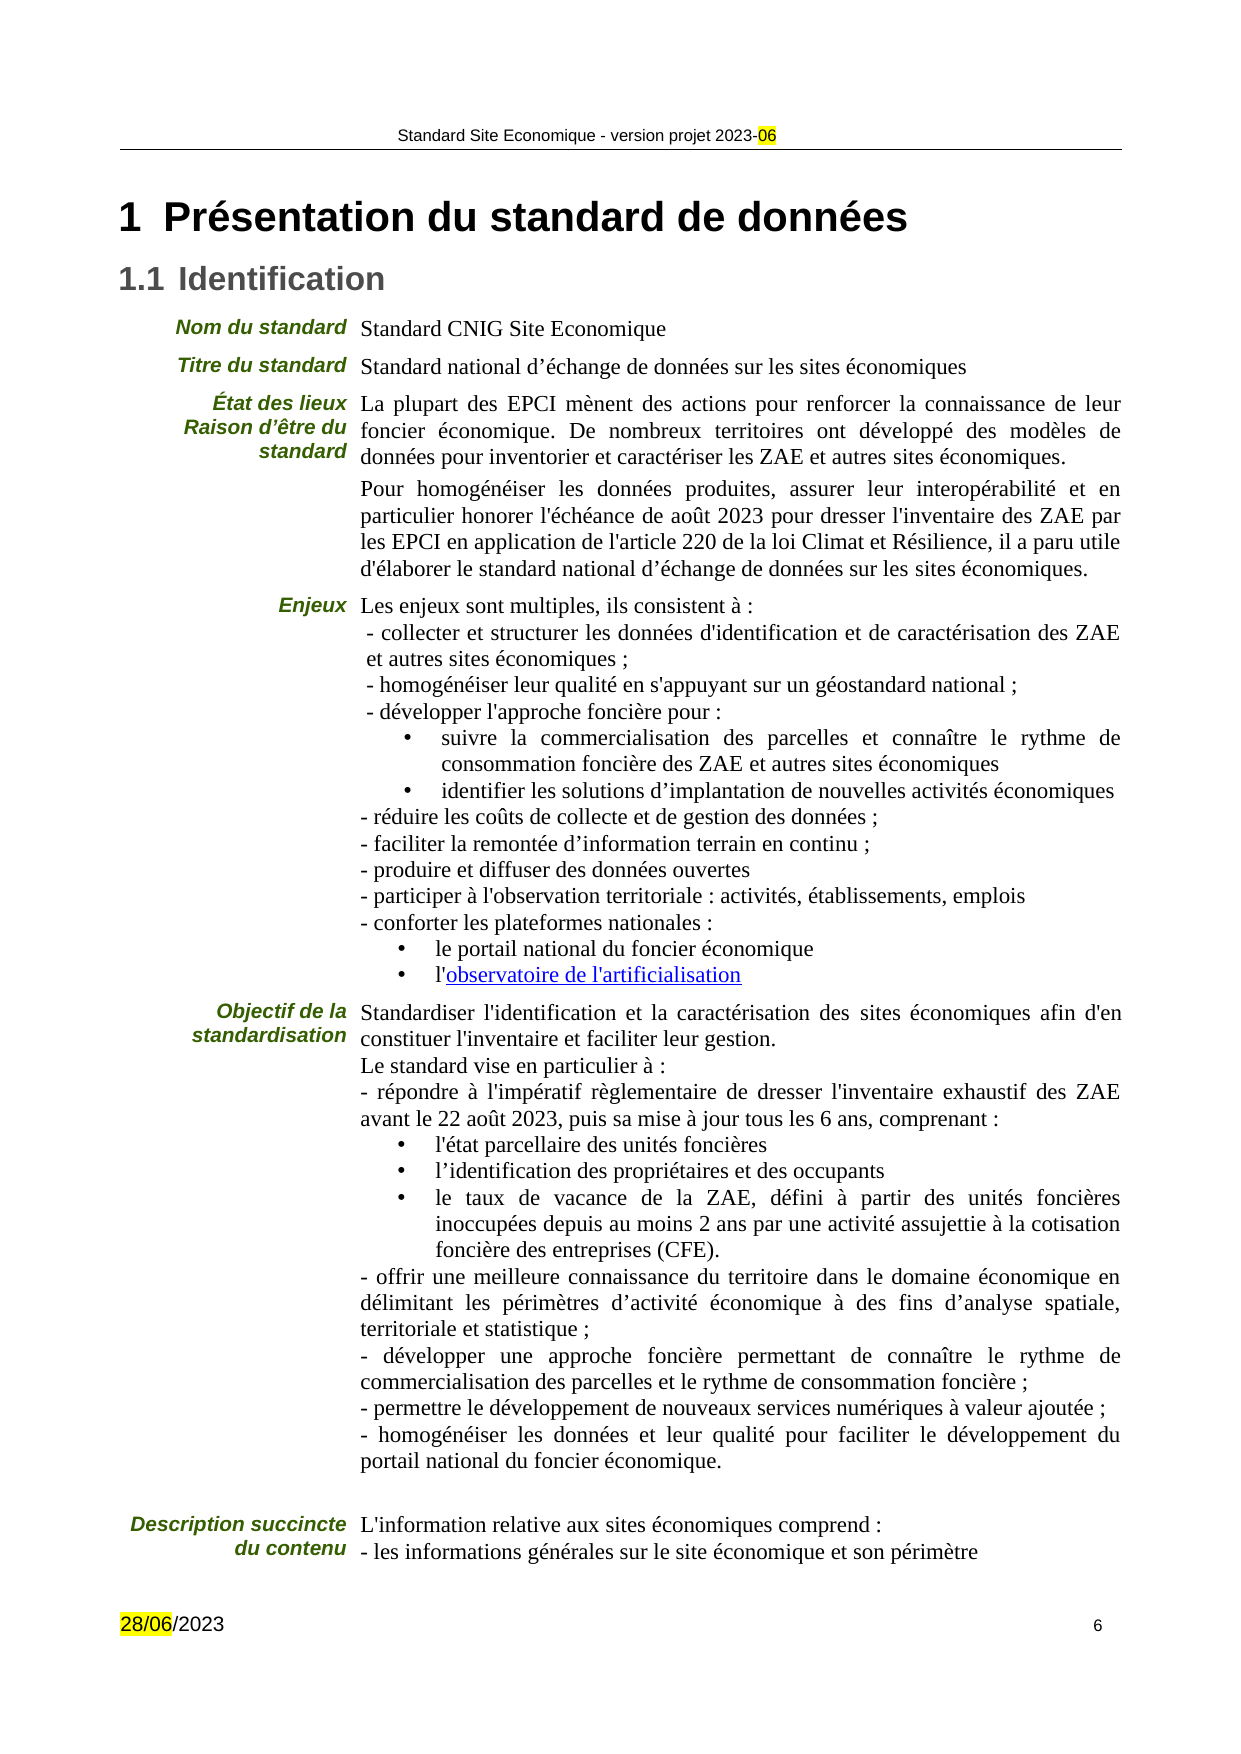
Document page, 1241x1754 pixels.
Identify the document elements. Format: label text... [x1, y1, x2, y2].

table_cell Titre du standard [118, 347, 354, 385]
subtitle Identification [118, 259, 1122, 297]
subtitle Présentation du standard de données [118, 193, 1122, 241]
table_cell Enjeux [118, 587, 354, 993]
table_cell État des lieux Raison d’être du standard [118, 385, 354, 587]
table_cell Description succincte du contenu [118, 1506, 354, 1570]
table_cell Les enjeux sont multiples, ils consistent à : - collecter et structurer les données d'identification et de caractérisation des ZAE et autres sites économiques ; - homogénéiser leur qualité en s'appuyant sur un géostandard national ; - développer l'approche foncière pour : suivre la commercialisation des parcelles et connaître le rythme de consommation foncière des ZAE et autres sites économiques identifier les solutions d’implantation de nouvelles activités économiques - réduire les coûts de collecte et de gestion des données ; - faciliter la remontée d’information terrain en continu ; - produire et diffuser des données ouvertes - participer à l'observation territoriale : activités, établissements, emplois - conforter les plateformes nationales : le portail national du foncier économique l'observatoire de l'artificialisation [354, 587, 1122, 993]
table_cell L'information relative aux sites économiques comprend : - les informations générales sur le site économique et son périmètre [354, 1506, 1122, 1570]
table_header Nom du standard [118, 309, 354, 347]
table_cell La plupart des EPCI mènent des actions pour renforcer la connaissance de leur foncier économique. De nombreux territoires ont développé des modèles de données pour inventorier et caractériser les ZAE et autres sites économiques. Pour homogénéiser les données produites, assurer leur interopérabilité et en particulier honorer l'échéance de août 2023 pour dresser l'inventaire des ZAE par les EPCI en application de l'article 220 de la loi Climat et Résilience, il a paru utile d'élaborer le standard national d’échange de données sur les sites économiques. [354, 385, 1122, 587]
table_cell Standard national d’échange de données sur les sites économiques [354, 347, 1122, 385]
table_cell Objectif de la standardisation [118, 994, 354, 1506]
table_header Standard CNIG Site Economique [354, 309, 1122, 347]
table_cell Standardiser l'identification et la caractérisation des sites économiques afin d'en constituer l'inventaire et faciliter leur gestion. Le standard vise en particulier à : - répondre à l'impératif règlementaire de dresser l'inventaire exhaustif des ZAE avant le 22 août 2023, puis sa mise à jour tous les 6 ans, comprenant : l'état parcellaire des unités foncières l’identification des propriétaires et des occupants le taux de vacance de la ZAE, défini à partir des unités foncières inoccupées depuis au moins 2 ans par une activité assujettie à la cotisation foncière des entreprises (CFE). - offrir une meilleure connaissance du territoire dans le domaine économique en délimitant les périmètres d’activité économique à des fins d’analyse spatiale, territoriale et statistique ; - développer une approche foncière permettant de connaître le rythme de commercialisation des parcelles et le rythme de consommation foncière ; - permettre le développement de nouveaux services numériques à valeur ajoutée ; - homogénéiser les données et leur qualité pour faciliter le développement du portail national du foncier économique. [354, 994, 1122, 1506]
